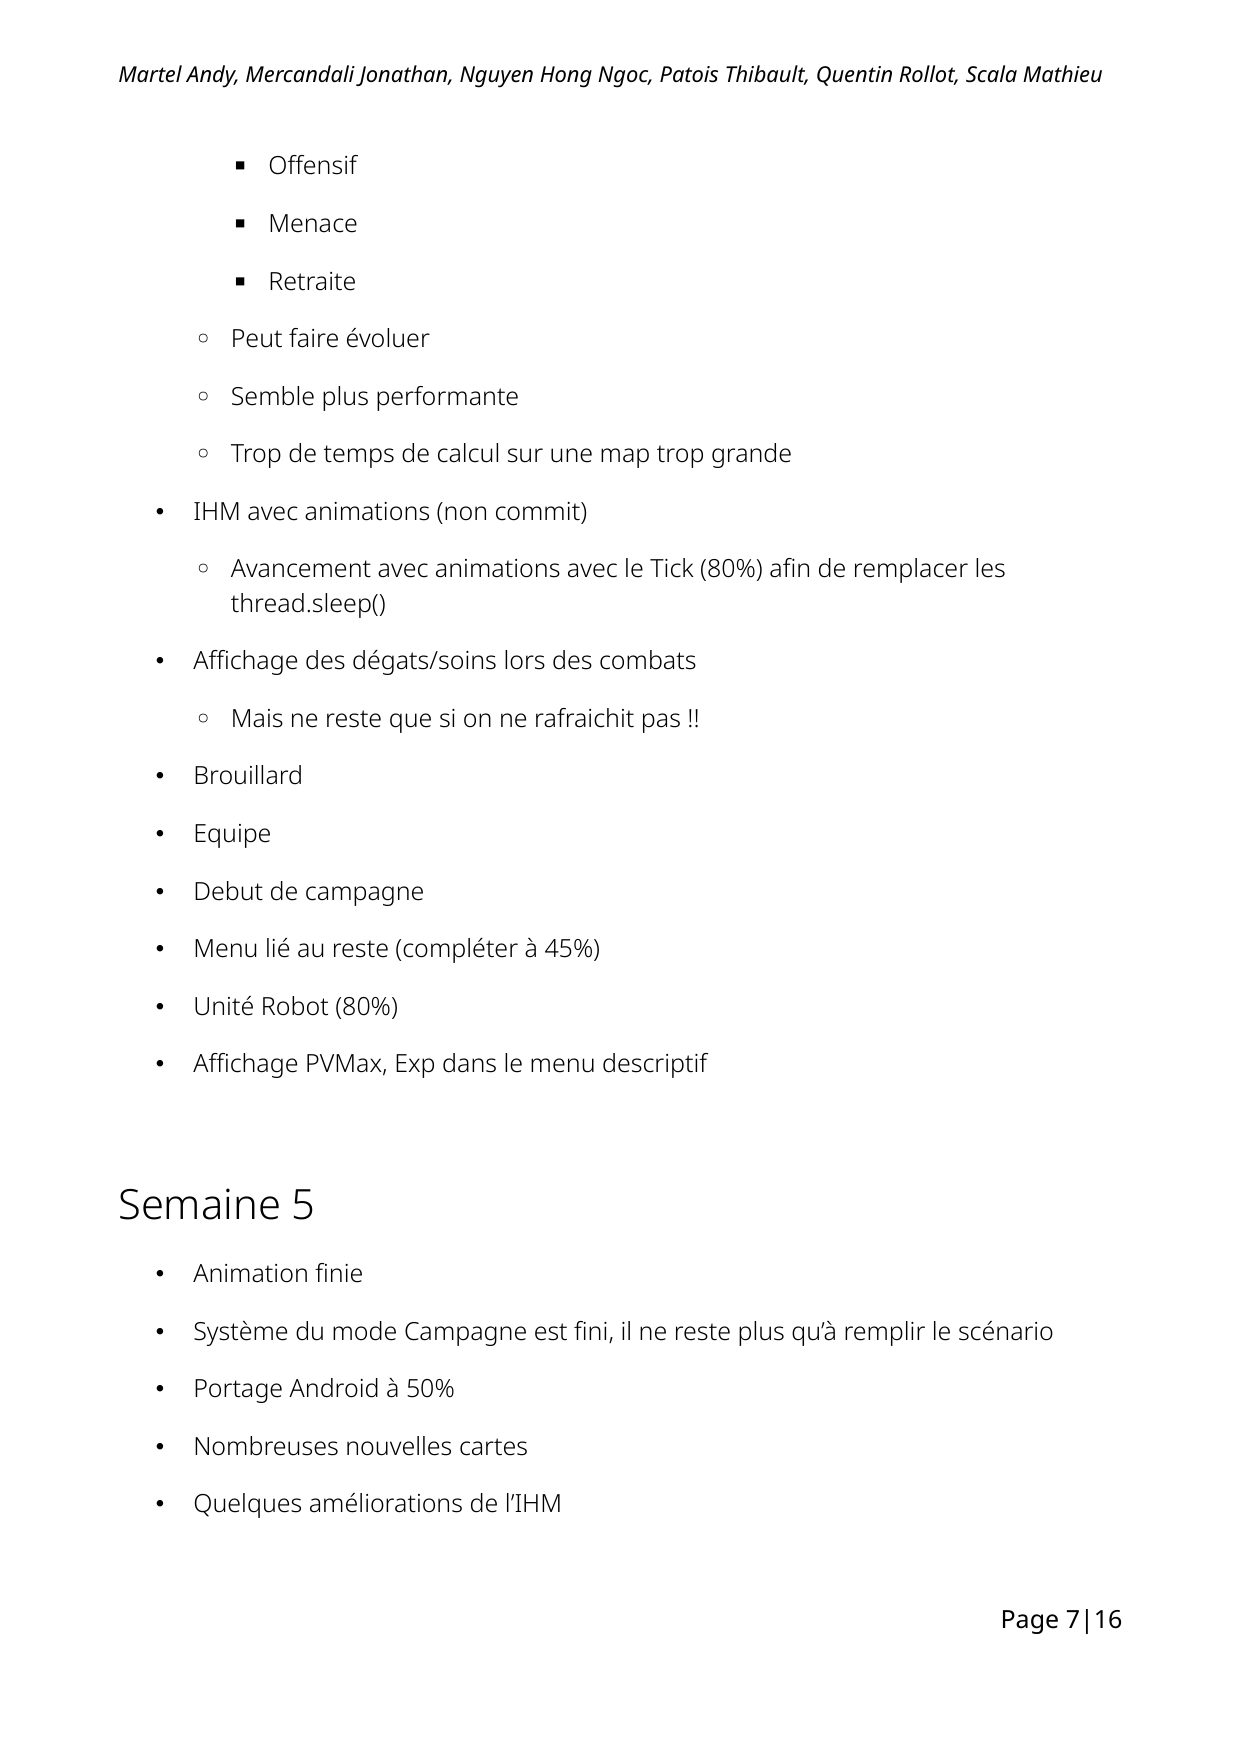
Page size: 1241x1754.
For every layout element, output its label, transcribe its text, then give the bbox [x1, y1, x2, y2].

list Unité Robot (80%) [156, 988, 1122, 1022]
list Avancement avec animations avec le Tick (80%) afin de remplacer les thread.sleep() [193, 551, 1122, 619]
list IHM avec animations (non commit) [156, 493, 1122, 528]
list Menu lié au reste (compléter à 45%) [156, 931, 1122, 965]
list Affichage des dégats/soins lors des combats [156, 643, 1122, 677]
list Semble plus performante [193, 378, 1122, 412]
list Affichage PVMax, Exp dans le menu descriptif [156, 1046, 1122, 1080]
list Quelques améliorations de l’IHM [156, 1486, 1122, 1520]
subtitle Semaine 5 [118, 1174, 1122, 1231]
list Peut faire évoluer [193, 321, 1122, 355]
list Mais ne reste que si on ne rafraichit pas !! [193, 700, 1122, 734]
list Trop de temps de calcul sur une map trop grande [193, 436, 1122, 470]
list Brouillard [156, 758, 1122, 792]
list Offensif [231, 148, 1122, 182]
list Animation finie [156, 1256, 1122, 1289]
list Menace [231, 206, 1122, 239]
list Debut de campagne [156, 873, 1122, 907]
list Equipe [156, 816, 1122, 850]
list Nombreuses nouvelles cartes [156, 1428, 1122, 1462]
list Système du mode Campagne est fini, il ne reste plus qu’à remplir le scénario [156, 1313, 1122, 1347]
list Portage Android à 50% [156, 1371, 1122, 1405]
list Retraite [231, 263, 1122, 297]
